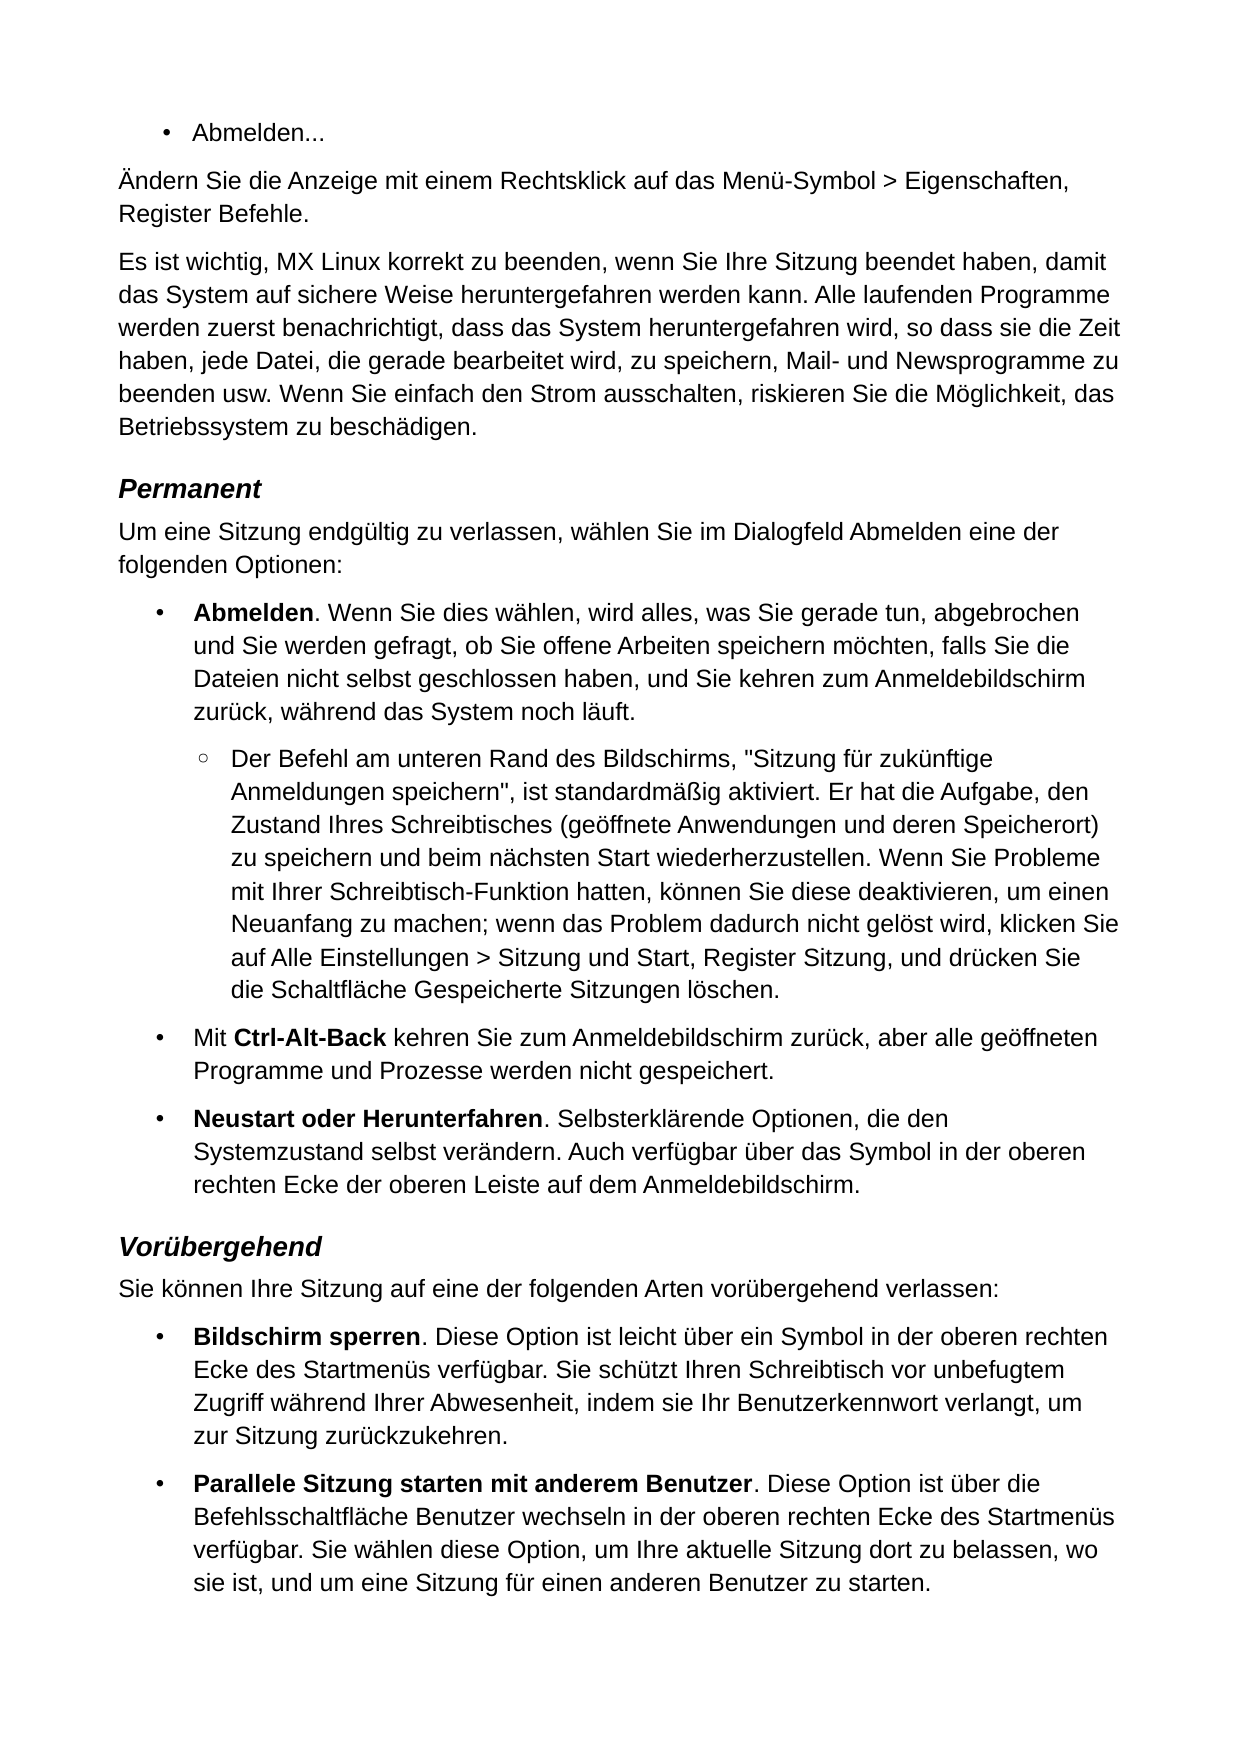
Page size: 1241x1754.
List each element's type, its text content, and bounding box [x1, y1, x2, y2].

text Um eine Sitzung endgültig zu verlassen, wählen Sie im Dialogfeld Abmelden eine der folgenden Optionen: [118, 517, 1122, 579]
text Ändern Sie die Anzeige mit einem Rechtsklick auf das Menü-Symbol > Eigenschaften, Register Befehle. [118, 166, 1122, 228]
subtitle Vorübergehend [118, 1230, 1122, 1262]
list Der Befehl am unteren Rand des Bildschirms, "Sitzung für zukünftige Anmeldungen speichern", ist standardmäßig aktiviert. Er hat die Aufgabe, den Zustand Ihres Schreibtisches (geöffnete Anwendungen und deren Speicherort) zu speichern und beim nächsten Start wiederherzustellen. Wenn Sie Probleme mit Ihrer Schreibtisch-Funktion hatten, können Sie diese deaktivieren, um einen Neuanfang zu machen; wenn das Problem dadurch nicht gelöst wird, klicken Sie auf Alle Einstellungen > Sitzung und Start, Register Sitzung, und drücken Sie die Schaltfläche Gespeicherte Sitzungen löschen. [193, 744, 1122, 1004]
list Neustart oder Herunterfahren. Selbsterklärende Optionen, die den Systemzustand selbst verändern. Auch verfügbar über das Symbol in der oberen rechten Ecke der oberen Leiste auf dem Anmeldebildschirm. [156, 1104, 1122, 1199]
list Mit Ctrl-Alt-Back kehren Sie zum Anmeldebildschirm zurück, aber alle geöffneten Programme und Prozesse werden nicht gespeichert. [156, 1023, 1122, 1085]
subtitle Permanent [118, 472, 1122, 504]
text Sie können Ihre Sitzung auf eine der folgenden Arten vorübergehend verlassen: [118, 1274, 1122, 1303]
list Abmelden... [162, 118, 1122, 147]
list Abmelden. Wenn Sie dies wählen, wird alles, was Sie gerade tun, abgebrochen und Sie werden gefragt, ob Sie offene Arbeiten speichern möchten, falls Sie die Dateien nicht selbst geschlossen haben, und Sie kehren zum Anmeldebildschirm zurück, während das System noch läuft. [156, 597, 1122, 725]
text Es ist wichtig, MX Linux korrekt zu beenden, wenn Sie Ihre Sitzung beendet haben, damit das System auf sichere Weise heruntergefahren werden kann. Alle laufenden Programme werden zuerst benachrichtigt, dass das System heruntergefahren wird, so dass sie die Zeit haben, jede Datei, die gerade bearbeitet wird, zu speichern, Mail- und Newsprogramme zu beenden usw. Wenn Sie einfach den Strom ausschalten, riskieren Sie die Möglichkeit, das Betriebssystem zu beschädigen. [118, 247, 1122, 441]
list Parallele Sitzung starten mit anderem Benutzer. Diese Option ist über die Befehlsschaltfläche Benutzer wechseln in der oberen rechten Ecke des Startmenüs verfügbar. Sie wählen diese Option, um Ihre aktuelle Sitzung dort zu belassen, wo sie ist, und um eine Sitzung für einen anderen Benutzer zu starten. [156, 1469, 1122, 1597]
list Bildschirm sperren. Diese Option ist leicht über ein Symbol in der oberen rechten Ecke des Startmenüs verfügbar. Sie schützt Ihren Schreibtisch vor unbefugtem Zugriff während Ihrer Abwesenheit, indem sie Ihr Benutzerkennwort verlangt, um zur Sitzung zurückzukehren. [156, 1322, 1122, 1450]
